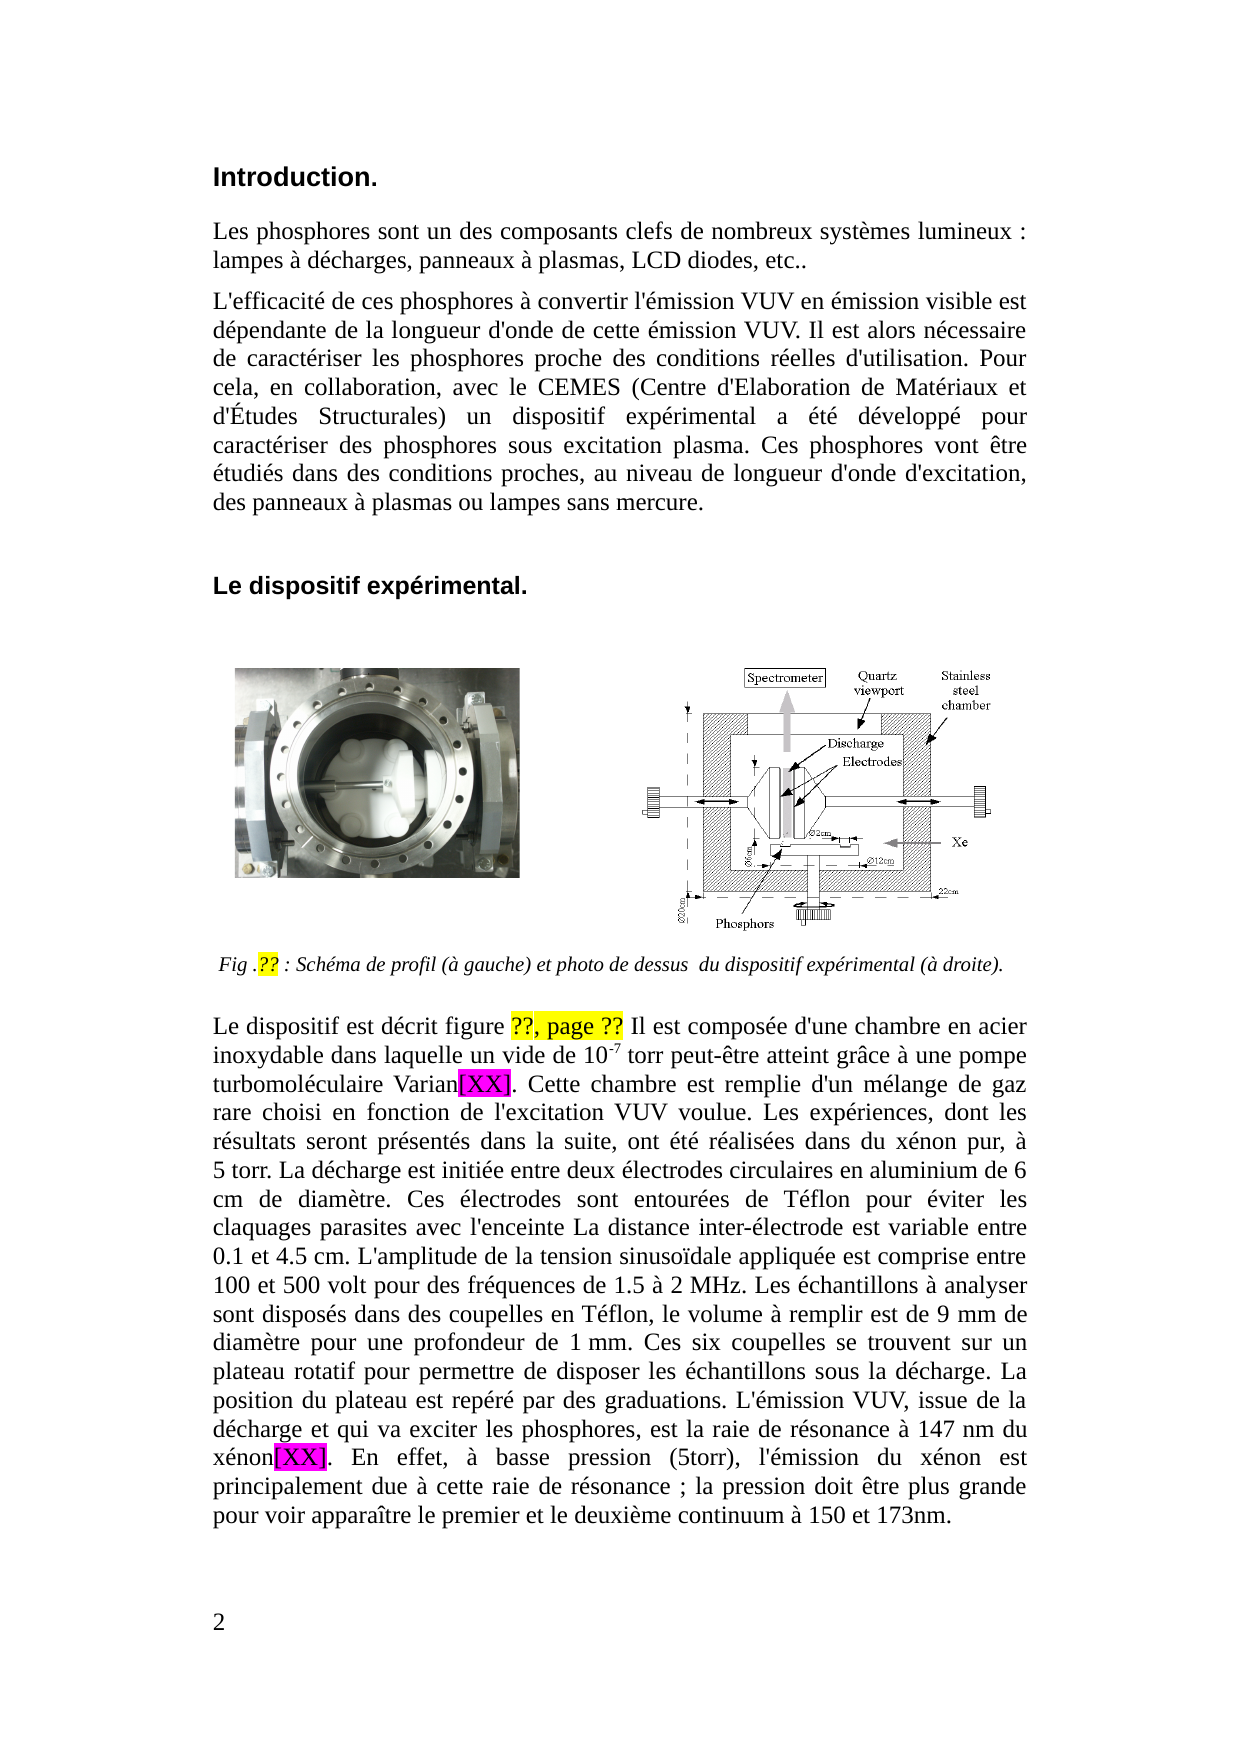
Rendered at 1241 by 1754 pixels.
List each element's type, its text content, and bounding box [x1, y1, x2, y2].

text Le dispositif est décrit figure ??, page ?? Il est composée d'une chambre en acier inoxydable dans laquelle un vide de 10-7 torr peut-être atteint grâce à une pompe turbomoléculaire Varian[XX]. Cette chambre est remplie d'un mélange de gaz rare choisi en fonction de l'excitation VUV voulue. Les expériences, dont les résultats seront présentés dans la suite, ont été réalisées dans du xénon pur, à 5 torr. La décharge est initiée entre deux électrodes circulaires en aluminium de 6 cm de diamètre. Ces électrodes sont entourées de Téflon pour éviter les claquages parasites avec l'enceinte La distance inter-électrode est variable entre 0.1 et 4.5 cm. L'amplitude de la tension sinusoïdale appliquée est comprise entre 100 et 500 volt pour des fréquences de 1.5 à 2 MHz. Les échantillons à analyser sont disposés dans des coupelles en Téflon, le volume à remplir est de 9 mm de diamètre pour une profondeur de 1 mm. Ces six coupelles se trouvent sur un plateau rotatif pour permettre de disposer les échantillons sous la décharge. La position du plateau est repéré par des graduations. L'émission VUV, issue de la décharge et qui va exciter les phosphores, est la raie de résonance à 147 nm du xénon[XX]. En effet, à basse pression (5torr), l'émission du xénon est principalement due à cette raie de résonance ; la pression doit être plus grande pour voir apparaître le premier et le deuxième continuum à 150 et 173nm. [213, 1011, 1028, 1529]
table_cell Fig .?? : Schéma de profil (à gauche) et photo de dessus du dispositif expérimental (à droite). [213, 946, 1028, 982]
table_header [620, 654, 1028, 946]
text L'efficacité de ces phosphores à convertir l'émission VUV en émission visible est dépendante de la longueur d'onde de cette émission VUV. Il est alors nécessaire de caractériser les phosphores proche des conditions réelles d'utilisation. Pour cela, en collaboration, avec le CEMES (Centre d'Elaboration de Matériaux et d'Études Structurales) un dispositif expérimental a été développé pour caractériser des phosphores sous excitation plasma. Ces phosphores vont être étudiés dans des conditions proches, au niveau de longueur d'onde d'excitation, des panneaux à plasmas ou lampes sans mercure. [213, 286, 1028, 516]
subtitle Le dispositif expérimental. [213, 571, 1028, 600]
table_header [213, 654, 620, 946]
text Les phosphores sont un des composants clefs de nombreux systèmes lumineux : lampes à décharges, panneaux à plasmas, LCD diodes, etc.. [213, 216, 1028, 273]
subtitle Introduction. [213, 161, 1028, 192]
picture [234, 668, 520, 878]
picture [642, 668, 1006, 932]
